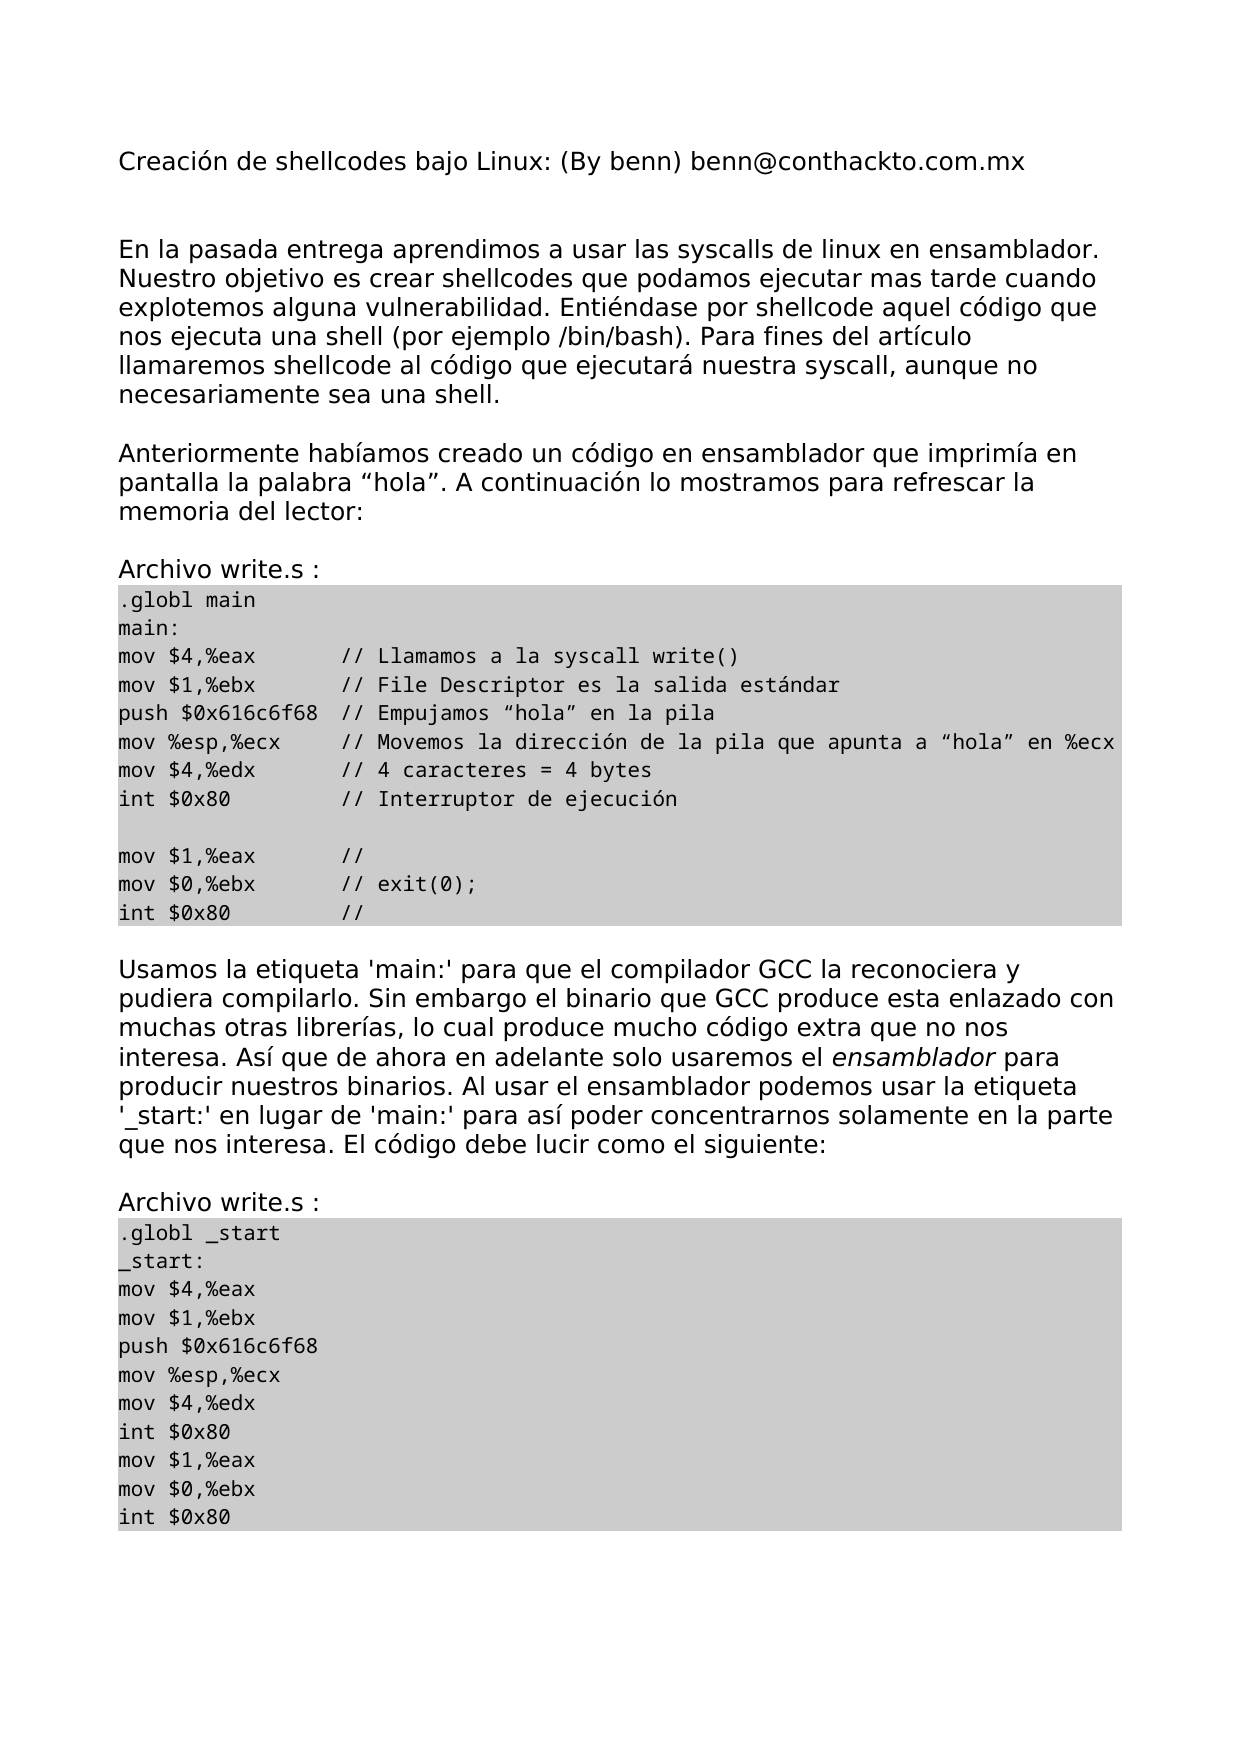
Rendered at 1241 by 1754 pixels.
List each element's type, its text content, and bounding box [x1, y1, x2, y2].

text mov $1,%ebx [118, 1303, 1122, 1331]
text _start: [118, 1246, 1122, 1274]
text mov $4,%eax // Llamamos a la syscall write() [118, 642, 1122, 670]
text Archivo write.s : [118, 556, 1122, 585]
text mov %esp,%ecx // Movemos la dirección de la pila que apunta a “hola” en %ecx [118, 727, 1122, 755]
text Creación de shellcodes bajo Linux: (By benn) benn@conthackto.com.mx [118, 147, 1122, 176]
text mov $0,%ebx // exit(0); [118, 869, 1122, 898]
text .globl main [118, 585, 1122, 613]
text int $0x80 // Interruptor de ejecución [118, 784, 1122, 812]
text mov $4,%edx // 4 caracteres = 4 bytes [118, 755, 1122, 784]
text En la pasada entrega aprendimos a usar las syscalls de linux en ensamblador. Nuestro objetivo es crear shellcodes que podamos ejecutar mas tarde cuando explotemos alguna vulnerabilidad. Entiéndase por shellcode aquel código que nos ejecuta una shell (por ejemplo /bin/bash). Para fines del artículo llamaremos shellcode al código que ejecutará nuestra syscall, aunque no necesariamente sea una shell. [118, 235, 1122, 410]
text mov $4,%eax [118, 1274, 1122, 1303]
text Anteriormente habíamos creado un código en ensamblador que imprimía en pantalla la palabra “hola”. A continuación lo mostramos para refrescar la memoria del lector: [118, 439, 1122, 526]
text mov %esp,%ecx [118, 1360, 1122, 1388]
text int $0x80 // [118, 898, 1122, 926]
text .globl _start [118, 1218, 1122, 1246]
text main: [118, 613, 1122, 642]
text mov $1,%eax // [118, 841, 1122, 869]
text mov $0,%ebx [118, 1474, 1122, 1502]
text mov $4,%edx [118, 1388, 1122, 1417]
text int $0x80 [118, 1417, 1122, 1445]
text push $0x616c6f68 // Empujamos “hola” en la pila [118, 698, 1122, 727]
text mov $1,%ebx // File Descriptor es la salida estándar [118, 670, 1122, 698]
text Archivo write.s : [118, 1188, 1122, 1218]
text mov $1,%eax [118, 1445, 1122, 1474]
text push $0x616c6f68 [118, 1331, 1122, 1360]
text int $0x80 [118, 1502, 1122, 1531]
text Usamos la etiqueta 'main:' para que el compilador GCC la reconociera y pudiera compilarlo. Sin embargo el binario que GCC produce esta enlazado con muchas otras librerías, lo cual produce mucho código extra que no nos interesa. Así que de ahora en adelante solo usaremos el ensamblador para producir nuestros binarios. Al usar el ensamblador podemos usar la etiqueta '_start:' en lugar de 'main:' para así poder concentrarnos solamente en la parte que nos interesa. El código debe lucir como el siguiente: [118, 955, 1122, 1159]
